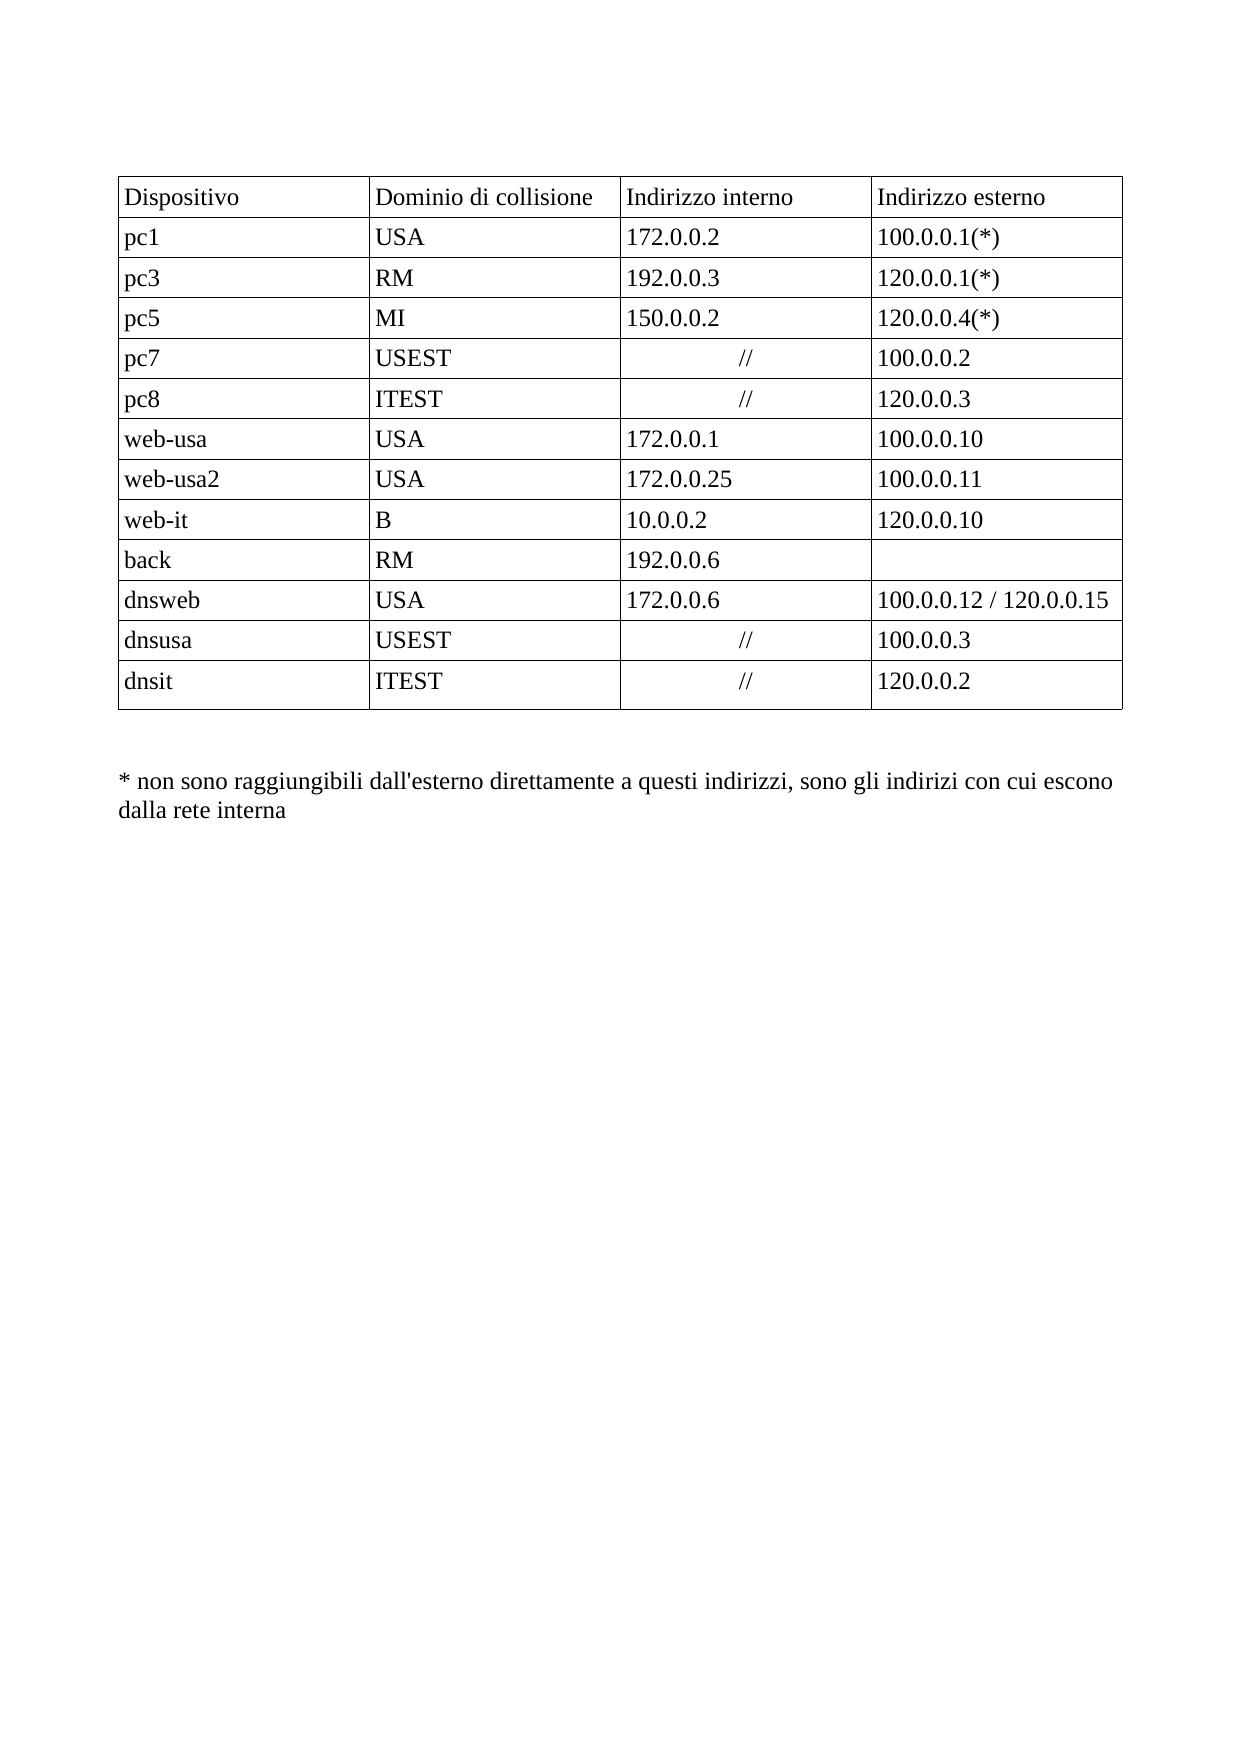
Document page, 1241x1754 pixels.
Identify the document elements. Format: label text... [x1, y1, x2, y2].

table_cell 120.0.0.4(*) [872, 298, 1122, 338]
table_cell // [621, 339, 871, 378]
table_header Indirizzo esterno [872, 177, 1122, 217]
table_cell // [621, 379, 871, 418]
table_cell USA [370, 460, 620, 499]
table_cell 10.0.0.2 [621, 500, 871, 539]
table_cell ITEST [370, 661, 620, 708]
table_cell [872, 540, 1122, 579]
table_cell ITEST [370, 379, 620, 418]
table_cell dnsweb [119, 581, 369, 620]
table_header Dominio di collisione [370, 177, 620, 217]
table_cell pc3 [119, 258, 369, 297]
table_header Dispositivo [119, 177, 369, 217]
table_header Indirizzo interno [621, 177, 871, 217]
table_cell // [621, 621, 871, 660]
table_cell 100.0.0.3 [872, 621, 1122, 660]
table_cell 100.0.0.10 [872, 419, 1122, 458]
table_cell 172.0.0.6 [621, 581, 871, 620]
table_cell 100.0.0.12 / 120.0.0.15 [872, 581, 1122, 620]
table_cell 192.0.0.6 [621, 540, 871, 579]
table_cell dnsit [119, 661, 369, 708]
table_cell web-usa2 [119, 460, 369, 499]
table_cell USEST [370, 339, 620, 378]
table_cell dnsusa [119, 621, 369, 660]
table_cell 172.0.0.1 [621, 419, 871, 458]
table_cell USA [370, 218, 620, 257]
table_cell pc5 [119, 298, 369, 338]
table_cell MI [370, 298, 620, 338]
table_cell 192.0.0.3 [621, 258, 871, 297]
table_cell USEST [370, 621, 620, 660]
table_cell // [621, 661, 871, 708]
table_cell 172.0.0.25 [621, 460, 871, 499]
table_cell web-it [119, 500, 369, 539]
table_cell USA [370, 419, 620, 458]
table_cell pc7 [119, 339, 369, 378]
table_cell B [370, 500, 620, 539]
table_cell back [119, 540, 369, 579]
table_cell web-usa [119, 419, 369, 458]
table_cell 100.0.0.11 [872, 460, 1122, 499]
table_cell pc8 [119, 379, 369, 418]
text * non sono raggiungibili dall'esterno direttamente a questi indirizzi, sono gli indirizi con cui escono dalla rete interna [118, 766, 1122, 824]
table_cell 120.0.0.2 [872, 661, 1122, 708]
table_cell pc1 [119, 218, 369, 257]
table_cell 120.0.0.1(*) [872, 258, 1122, 297]
table_cell 172.0.0.2 [621, 218, 871, 257]
table_cell 100.0.0.1(*) [872, 218, 1122, 257]
table_cell USA [370, 581, 620, 620]
table_cell 100.0.0.2 [872, 339, 1122, 378]
table_cell 120.0.0.3 [872, 379, 1122, 418]
table_cell 120.0.0.10 [872, 500, 1122, 539]
table_cell 150.0.0.2 [621, 298, 871, 338]
table_cell RM [370, 540, 620, 579]
table_cell RM [370, 258, 620, 297]
